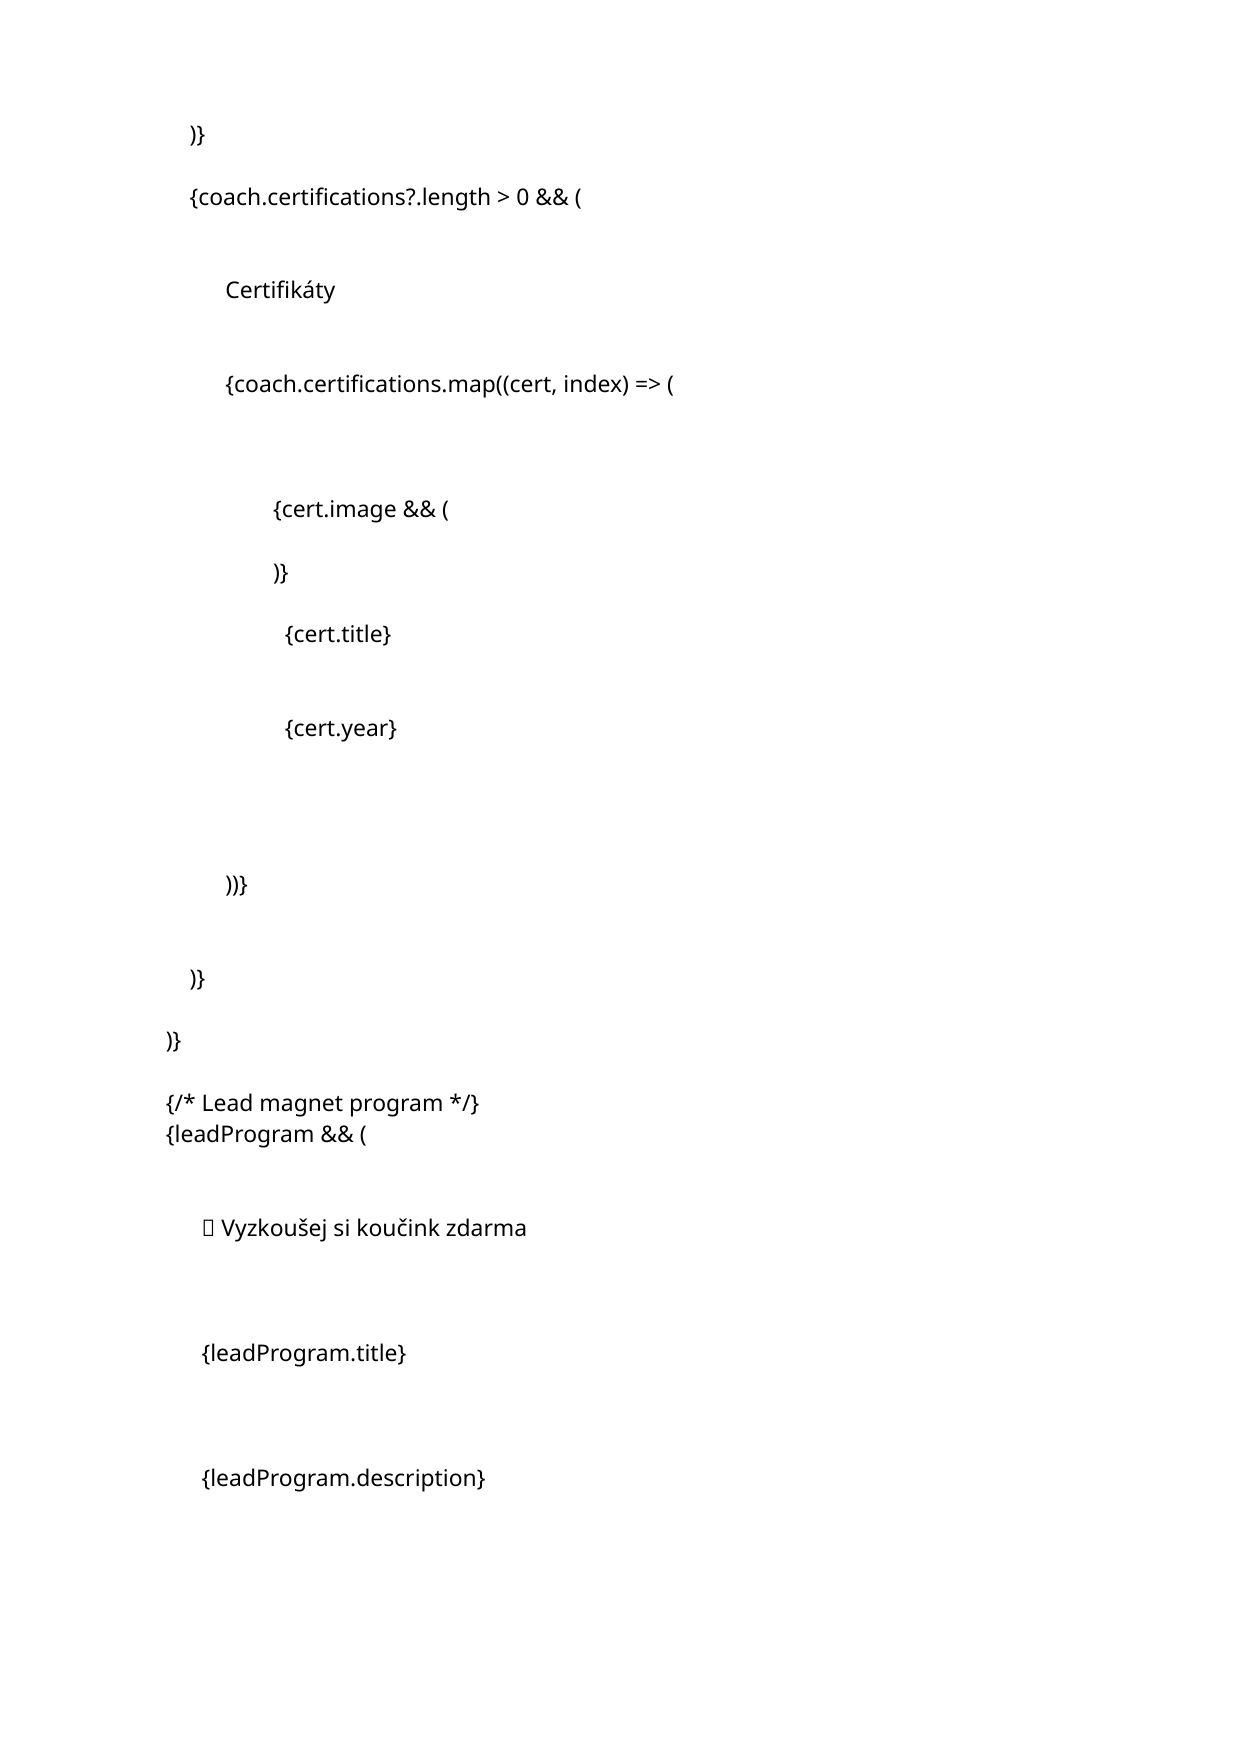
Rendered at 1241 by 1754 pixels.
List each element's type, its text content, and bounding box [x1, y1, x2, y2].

text {cert.title} [118, 618, 1122, 649]
text {cert.image && ( [118, 493, 1122, 524]
text ))} [118, 868, 1122, 899]
text {coach.certifications.map((cert, index) => ( [118, 368, 1122, 399]
text )} [118, 962, 1122, 993]
text {coach.certifications?.length > 0 && ( [118, 181, 1122, 212]
text )} [118, 1024, 1122, 1056]
text Certifikáty [118, 274, 1122, 306]
text {leadProgram && ( [118, 1118, 1122, 1149]
text )} [118, 556, 1122, 587]
text {/* Lead magnet program */} [118, 1087, 1122, 1118]
text 🎁 Vyzkoušej si koučink zdarma [118, 1212, 1122, 1243]
text {leadProgram.description} [118, 1462, 1122, 1493]
text {leadProgram.title} [118, 1337, 1122, 1368]
text {cert.year} [118, 712, 1122, 743]
text )} [118, 118, 1122, 149]
